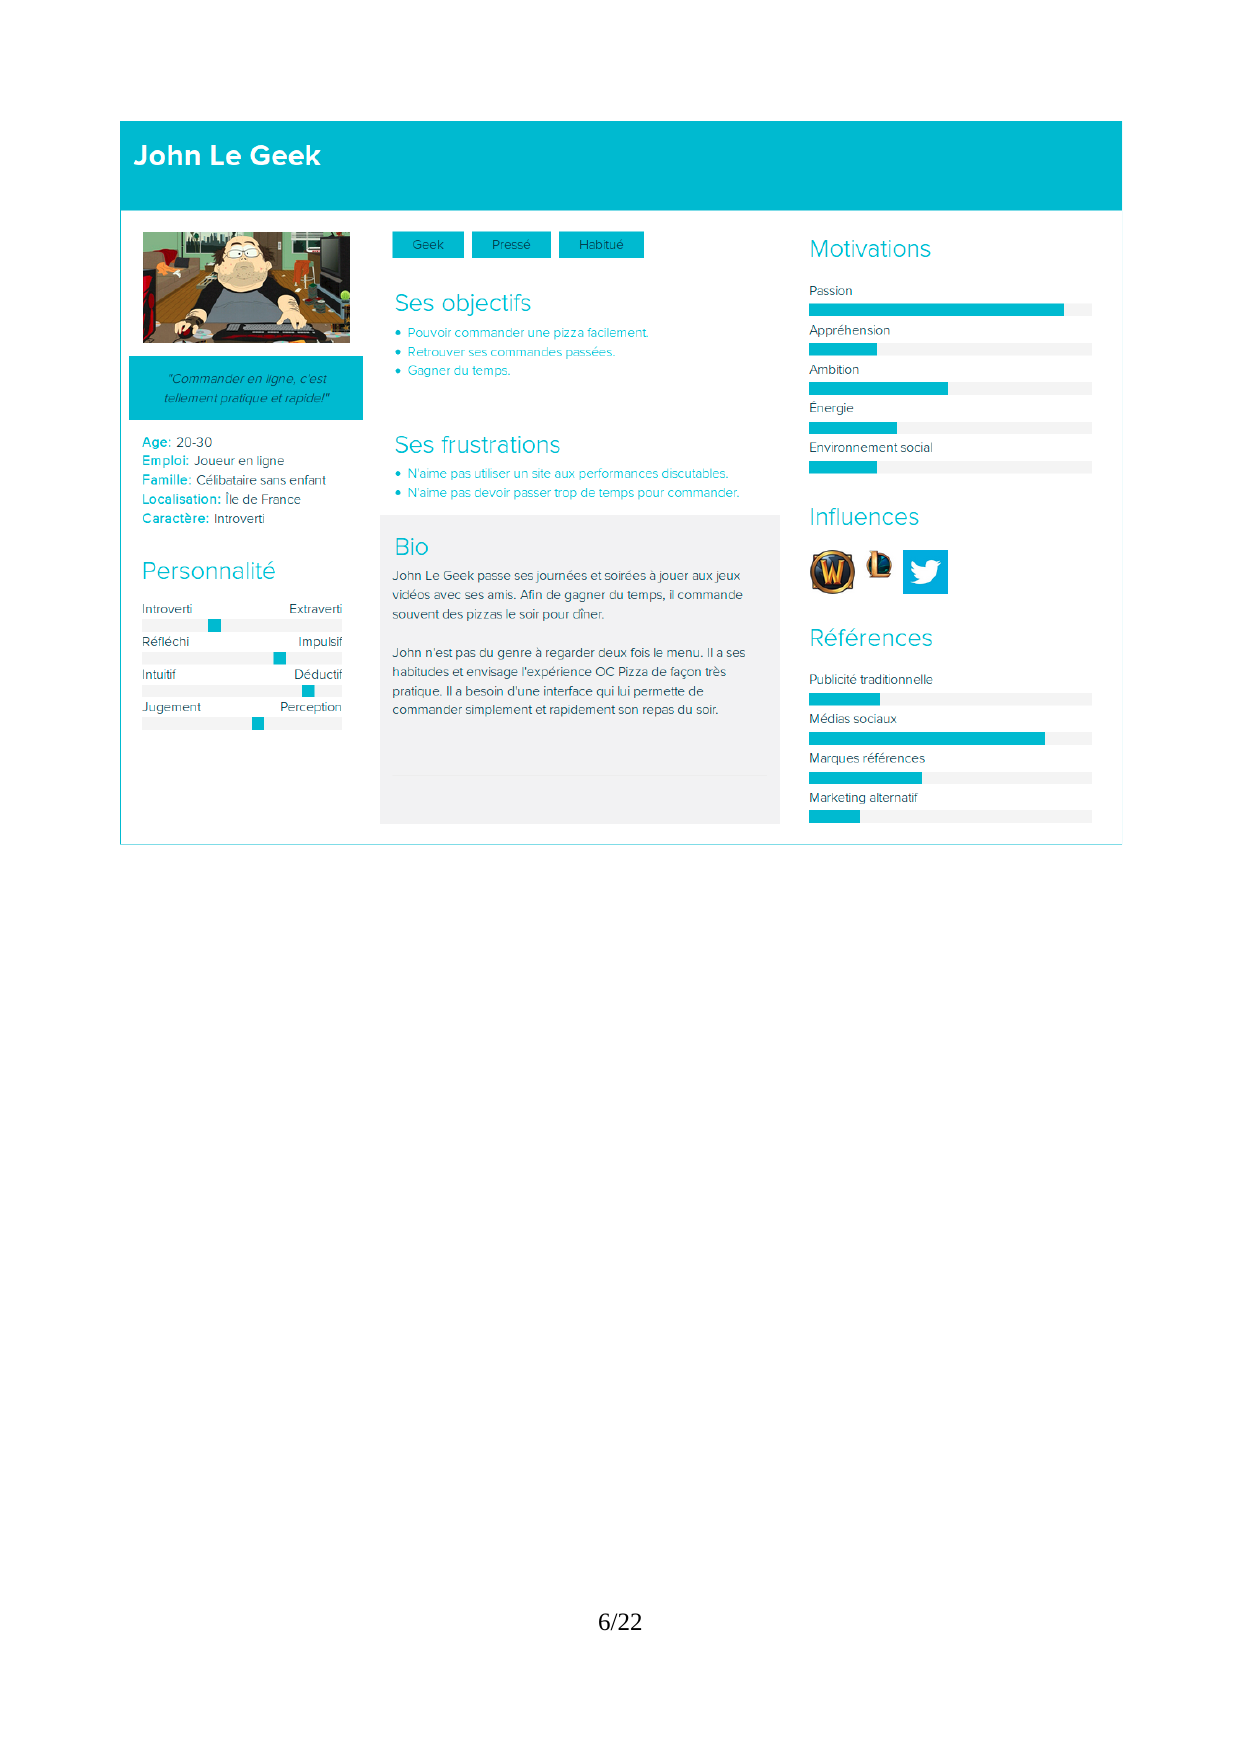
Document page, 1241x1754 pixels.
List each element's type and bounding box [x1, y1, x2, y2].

picture [118, 118, 1123, 845]
